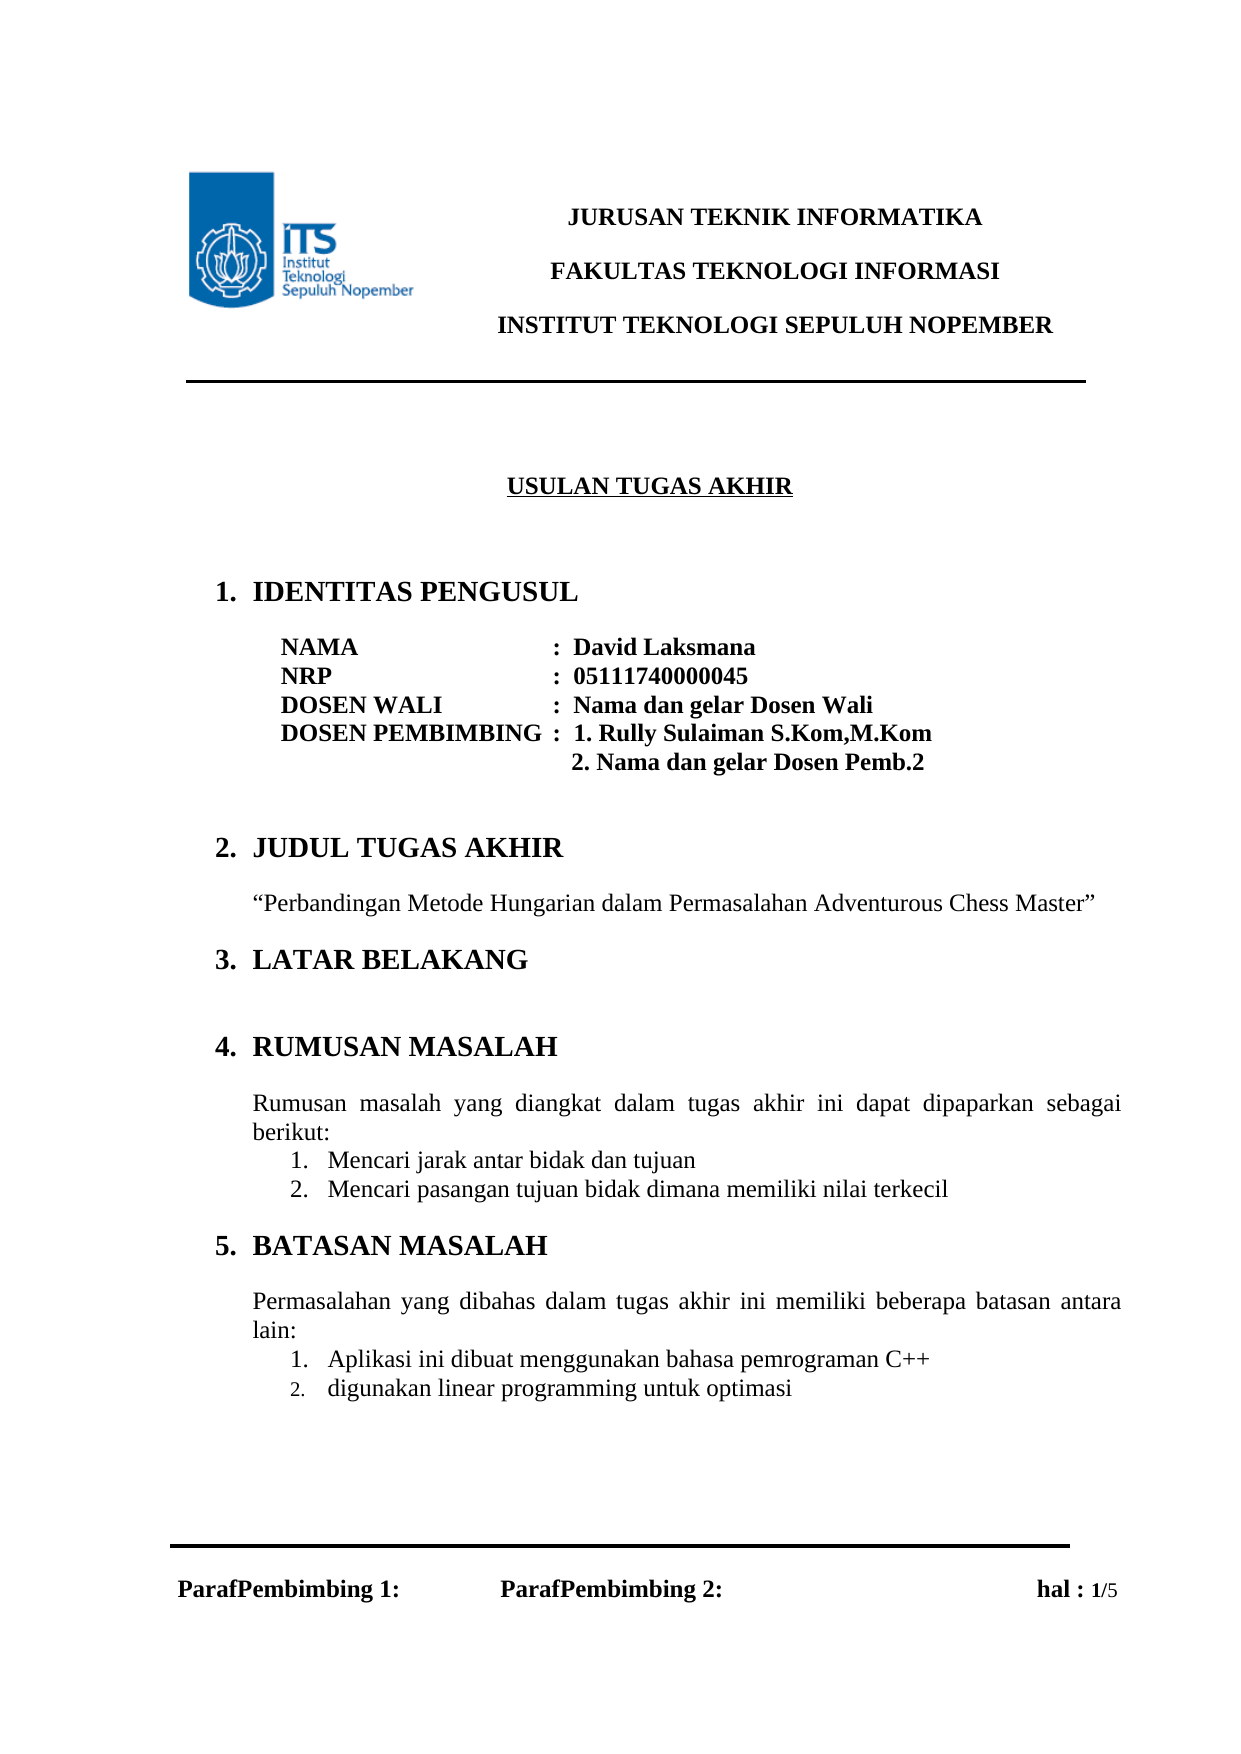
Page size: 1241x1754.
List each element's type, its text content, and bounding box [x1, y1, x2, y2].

text USULAN TUGAS AKHIR [177, 471, 1122, 500]
list Rumusan masalah yang diangkat dalam tugas akhir ini dapat dipaparkan sebagai berikut: [252, 1088, 1122, 1145]
list digunakan linear programming untuk optimasi [290, 1373, 1122, 1401]
text “Perbandingan Metode Hungarian dalam Permasalahan Adventurous Chess Master” [252, 888, 1122, 917]
list NAMA : David Laksmana [281, 632, 1122, 661]
picture [178, 161, 456, 316]
subtitle JUDUL TUGAS AKHIR [215, 830, 1122, 863]
subtitle IDENTITAS PENGUSUL [215, 574, 1122, 607]
text INSTITUT TEKNOLOGI SEPULUH NOPEMBER [428, 310, 1122, 338]
subtitle RUMUSAN MASALAH [215, 1029, 1122, 1063]
list Mencari jarak antar bidak dan tujuan [290, 1145, 1122, 1174]
subtitle BATASAN MASALAH [215, 1228, 1122, 1261]
text FAKULTAS TEKNOLOGI INFORMASI [456, 256, 1122, 285]
list Mencari pasangan tujuan bidak dimana memiliki nilai terkecil [290, 1174, 1122, 1203]
list Permasalahan yang dibahas dalam tugas akhir ini memiliki beberapa batasan antara lain: [252, 1286, 1122, 1344]
text JURUSAN TEKNIK INFORMATIKA [456, 202, 1122, 231]
list DOSEN PEMBIMBING : 1. Rully Sulaiman S.Kom,M.Kom 2. Nama dan gelar Dosen Pemb.2 [281, 718, 1122, 776]
list DOSEN WALI : Nama dan gelar Dosen Wali [281, 690, 1122, 718]
subtitle LATAR BELAKANG [215, 942, 1122, 976]
list NRP : 05111740000045 [281, 661, 1122, 690]
list Aplikasi ini dibuat menggunakan bahasa pemrograman C++ [290, 1344, 1122, 1373]
